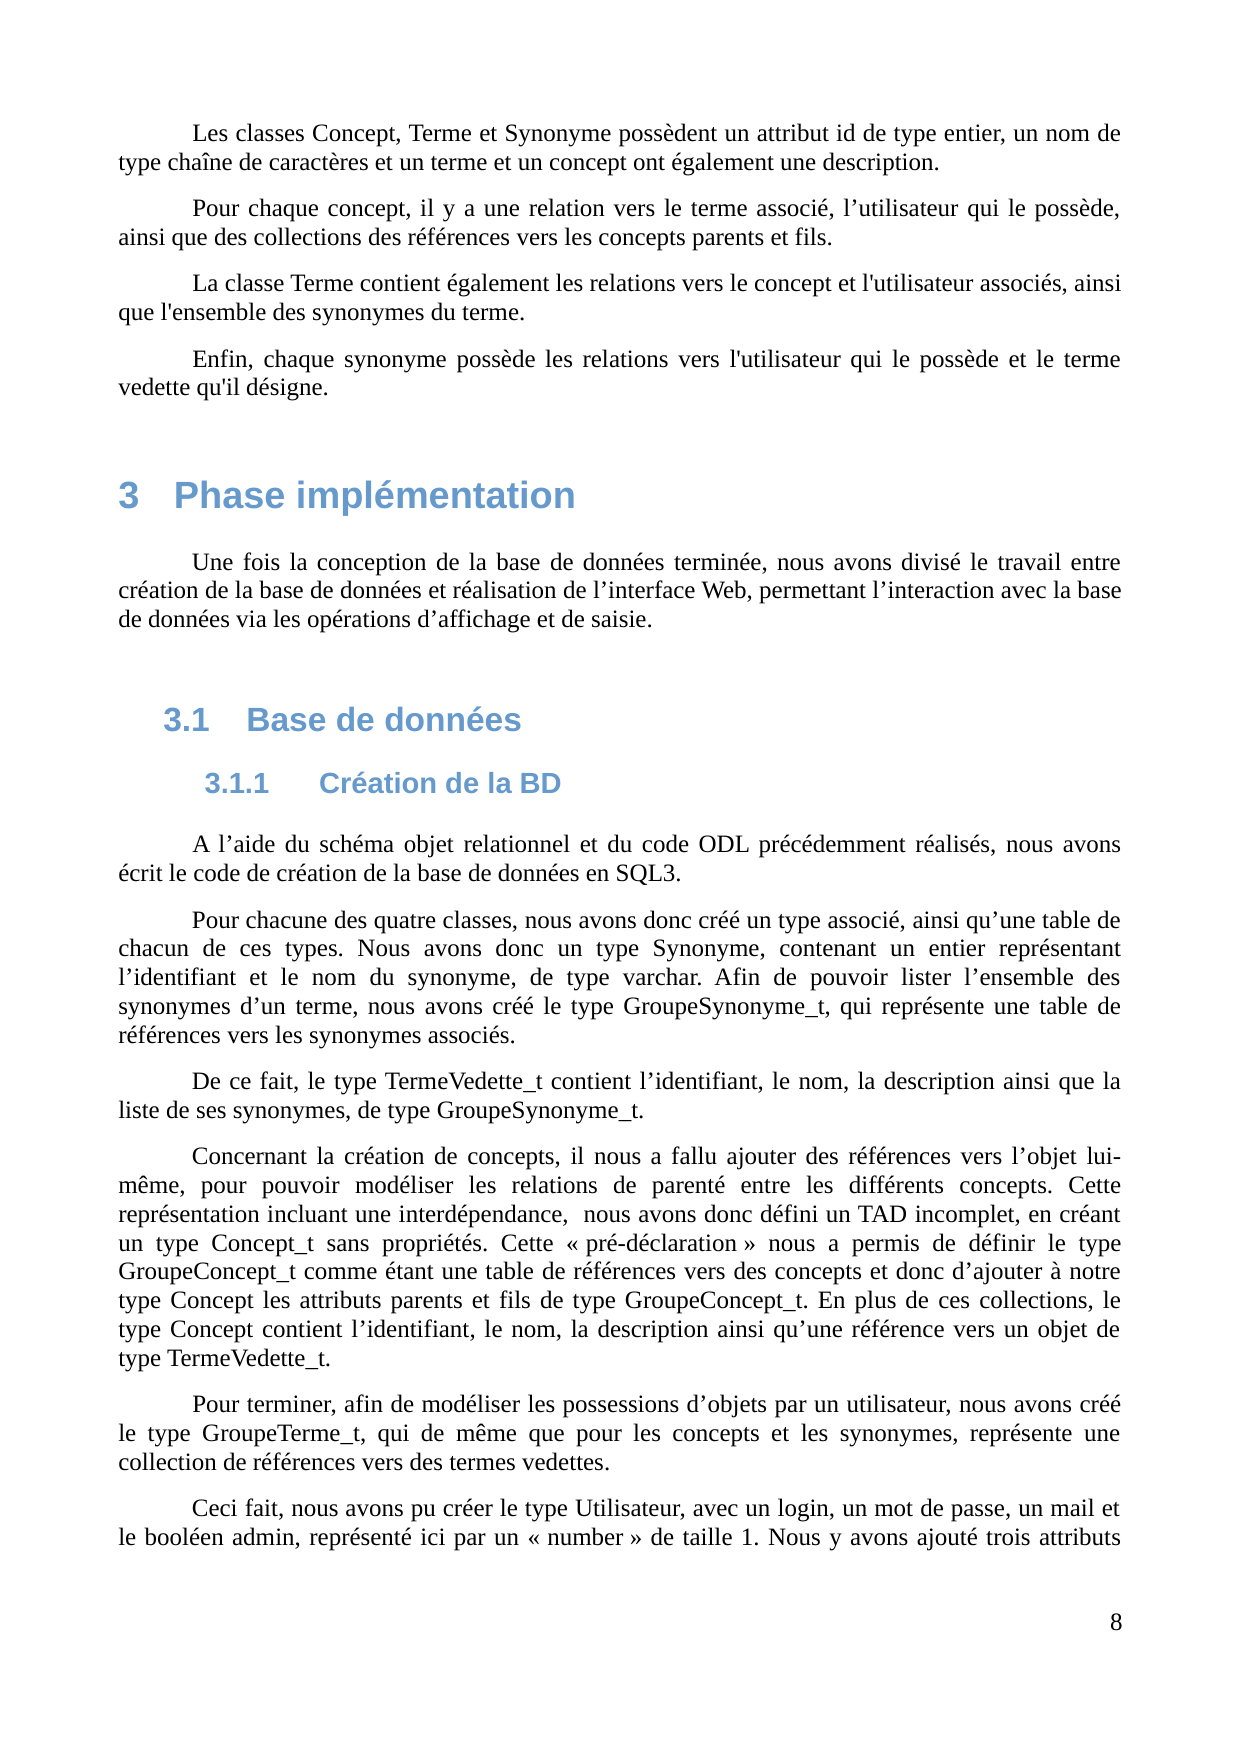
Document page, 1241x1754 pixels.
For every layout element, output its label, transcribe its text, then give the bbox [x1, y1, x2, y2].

text Pour terminer, afin de modéliser les possessions d’objets par un utilisateur, nous avons créé le type GroupeTerme_t, qui de même que pour les concepts et les synonymes, représente une collection de références vers des termes vedettes. [118, 1389, 1122, 1475]
text La classe Terme contient également les relations vers le concept et l'utilisateur associés, ainsi que l'ensemble des synonymes du terme. [118, 268, 1122, 326]
text Pour chacune des quatre classes, nous avons donc créé un type associé, ainsi qu’une table de chacun de ces types. Nous avons donc un type Synonyme, contenant un entier représentant l’identifiant et le nom du synonyme, de type varchar. Afin de pouvoir lister l’ensemble des synonymes d’un terme, nous avons créé le type GroupeSynonyme_t, qui représente une table de références vers les synonymes associés. [118, 905, 1122, 1048]
subtitle Base de données [163, 700, 1122, 739]
text A l’aide du schéma objet relationnel et du code ODL précédemment réalisés, nous avons écrit le code de création de la base de données en SQL3. [118, 829, 1122, 887]
text Ceci fait, nous avons pu créer le type Utilisateur, avec un login, un mot de passe, un mail et le booléen admin, représenté ici par un « number » de taille 1. Nous y avons ajouté trois attributs [118, 1493, 1122, 1551]
text Pour chaque concept, il y a une relation vers le terme associé, l’utilisateur qui le possède, ainsi que des collections des références vers les concepts parents et fils. [118, 193, 1122, 251]
text De ce fait, le type TermeVedette_t contient l’identifiant, le nom, la description ainsi que la liste de ses synonymes, de type GroupeSynonyme_t. [118, 1066, 1122, 1124]
text Une fois la conception de la base de données terminée, nous avons divisé le travail entre création de la base de données et réalisation de l’interface Web, permettant l’interaction avec la base de données via les opérations d’affichage et de saisie. [118, 547, 1122, 633]
text Enfin, chaque synonyme possède les relations vers l'utilisateur qui le possède et le terme vedette qu'il désigne. [118, 344, 1122, 401]
text Les classes Concept, Terme et Synonyme possèdent un attribut id de type entier, un nom de type chaîne de caractères et un terme et un concept ont également une description. [118, 118, 1122, 176]
subtitle Phase implémentation [118, 473, 1122, 516]
subtitle Création de la BD [163, 766, 1122, 799]
text Concernant la création de concepts, il nous a fallu ajouter des références vers l’objet lui-même, pour pouvoir modéliser les relations de parenté entre les différents concepts. Cette représentation incluant une interdépendance, nous avons donc défini un TAD incomplet, en créant un type Concept_t sans propriétés. Cette « pré-déclaration » nous a permis de définir le type GroupeConcept_t comme étant une table de références vers des concepts et donc d’ajouter à notre type Concept les attributs parents et fils de type GroupeConcept_t. En plus de ces collections, le type Concept contient l’identifiant, le nom, la description ainsi qu’une référence vers un objet de type TermeVedette_t. [118, 1141, 1122, 1371]
